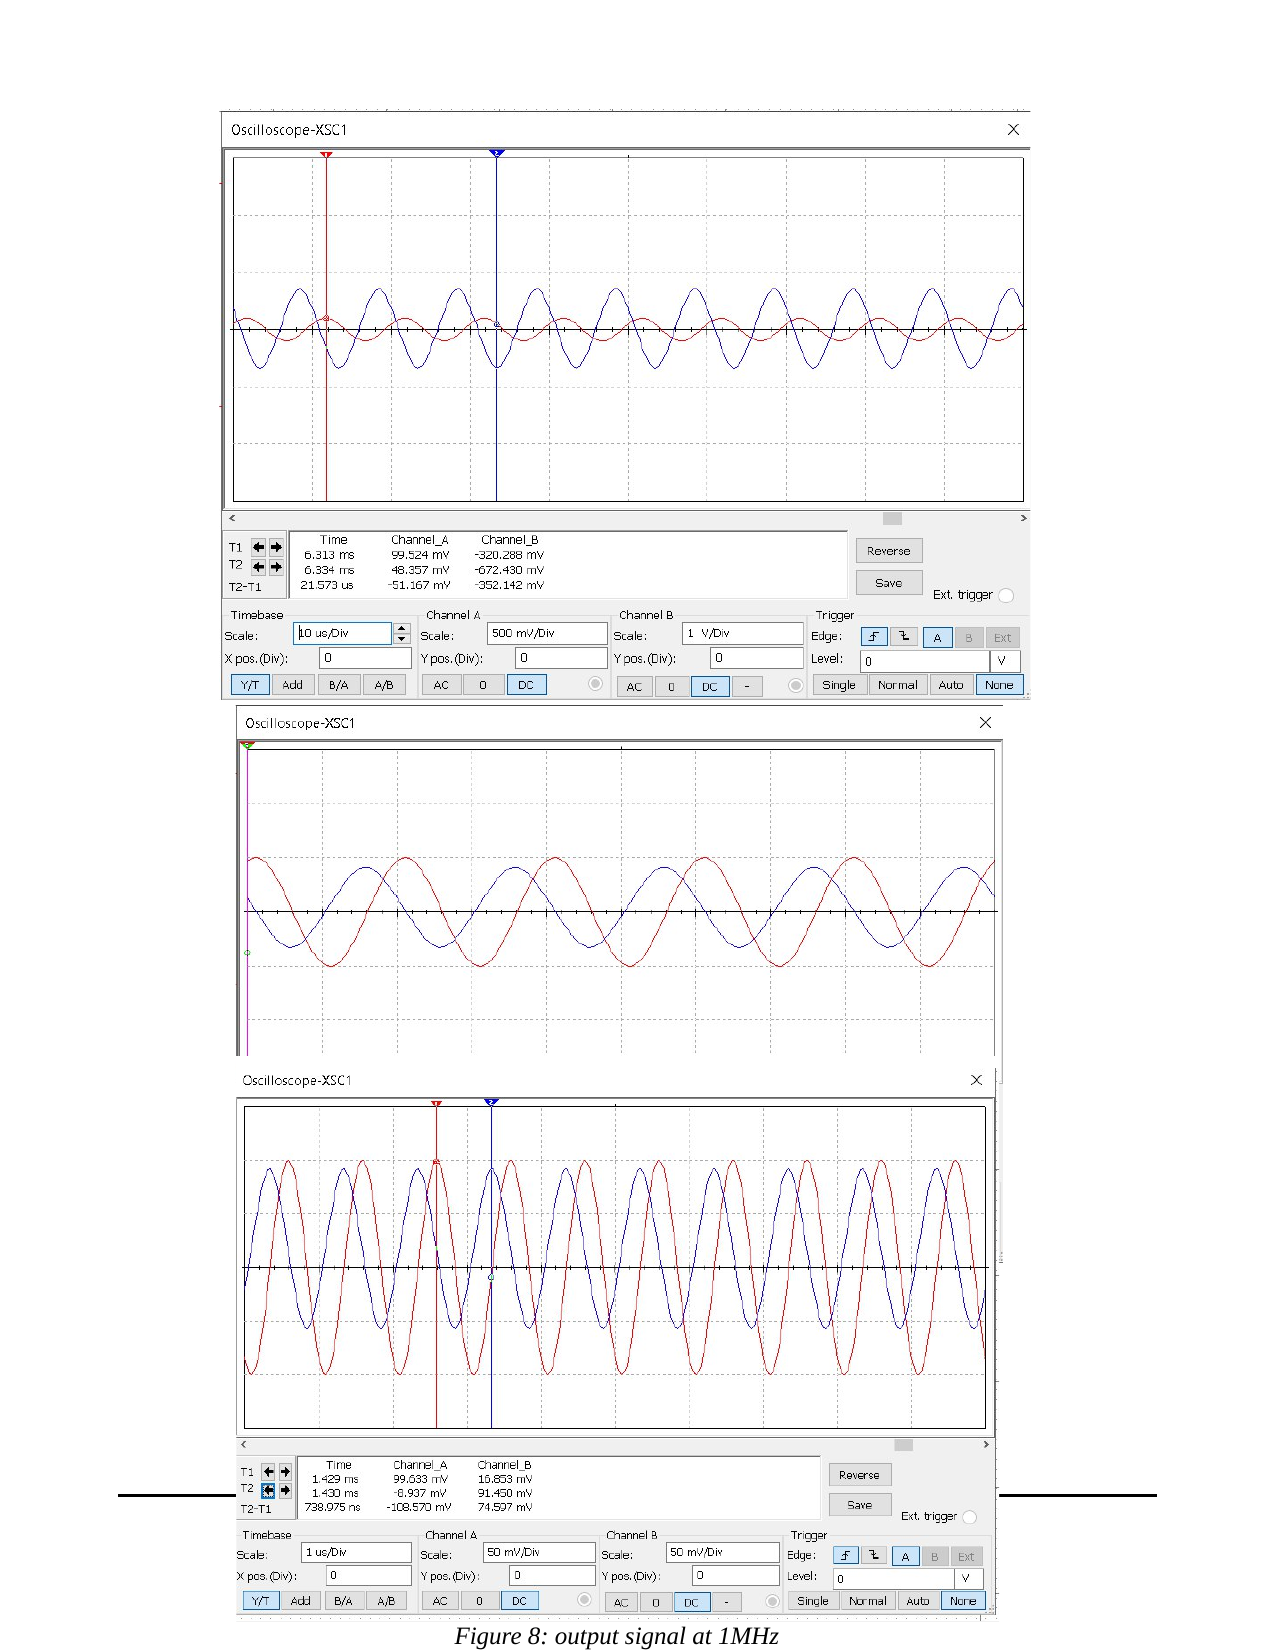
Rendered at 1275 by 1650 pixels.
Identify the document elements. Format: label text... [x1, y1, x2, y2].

picture [219, 109, 1031, 700]
picture [235, 705, 1003, 1622]
text Figure 6: output at Frequency of 100Khz [219, 700, 1030, 729]
text Figure 8: output signal at 1MHz [236, 1622, 999, 1650]
